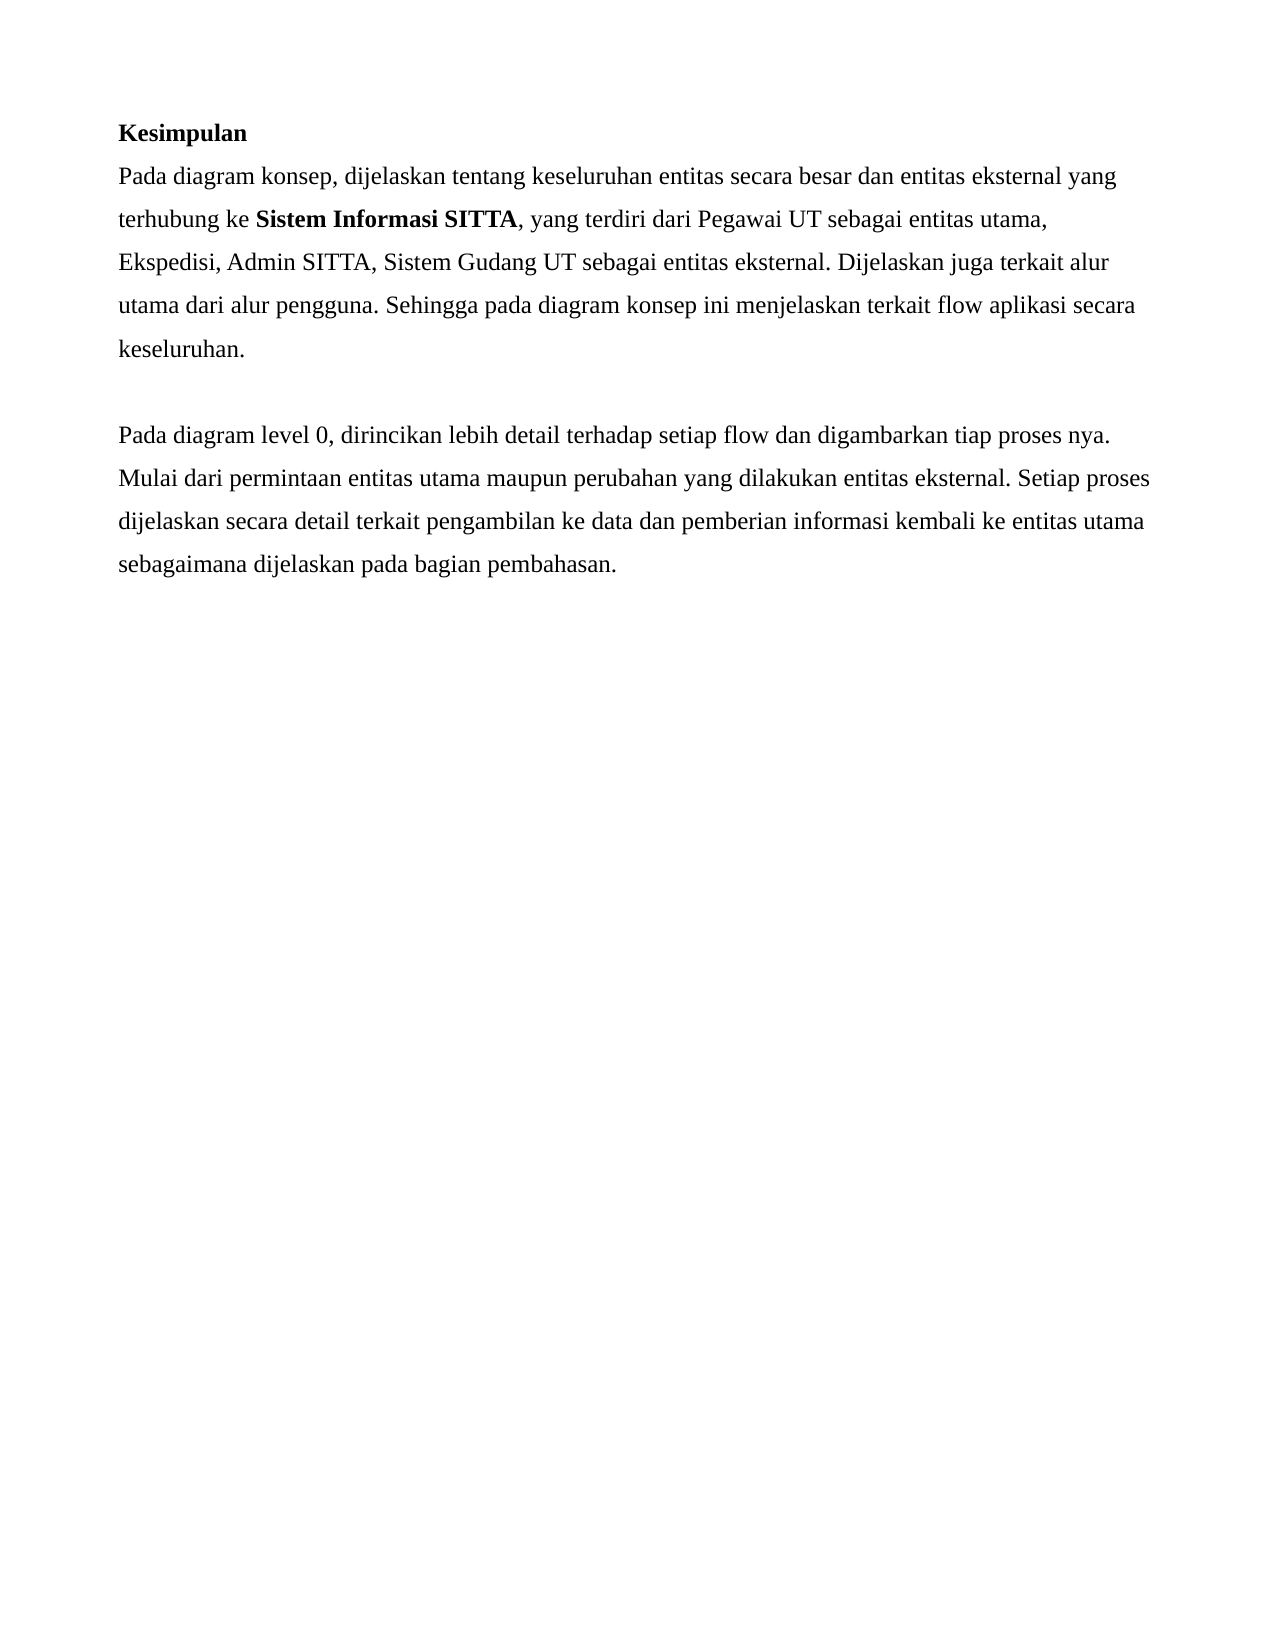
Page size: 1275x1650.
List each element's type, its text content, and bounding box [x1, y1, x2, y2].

text Pada diagram konsep, dijelaskan tentang keseluruhan entitas secara besar dan entitas eksternal yang terhubung ke Sistem Informasi SITTA, yang terdiri dari Pegawai UT sebagai entitas utama, Ekspedisi, Admin SITTA, Sistem Gudang UT sebagai entitas eksternal. Dijelaskan juga terkait alur utama dari alur pengguna. Sehingga pada diagram konsep ini menjelaskan terkait flow aplikasi secara keseluruhan. [118, 161, 1157, 362]
text Pada diagram level 0, dirincikan lebih detail terhadap setiap flow dan digambarkan tiap proses nya. Mulai dari permintaan entitas utama maupun perubahan yang dilakukan entitas eksternal. Setiap proses dijelaskan secara detail terkait pengambilan ke data dan pemberian informasi kembali ke entitas utama sebagaimana dijelaskan pada bagian pembahasan. [118, 420, 1157, 578]
text Kesimpulan [118, 118, 1157, 147]
